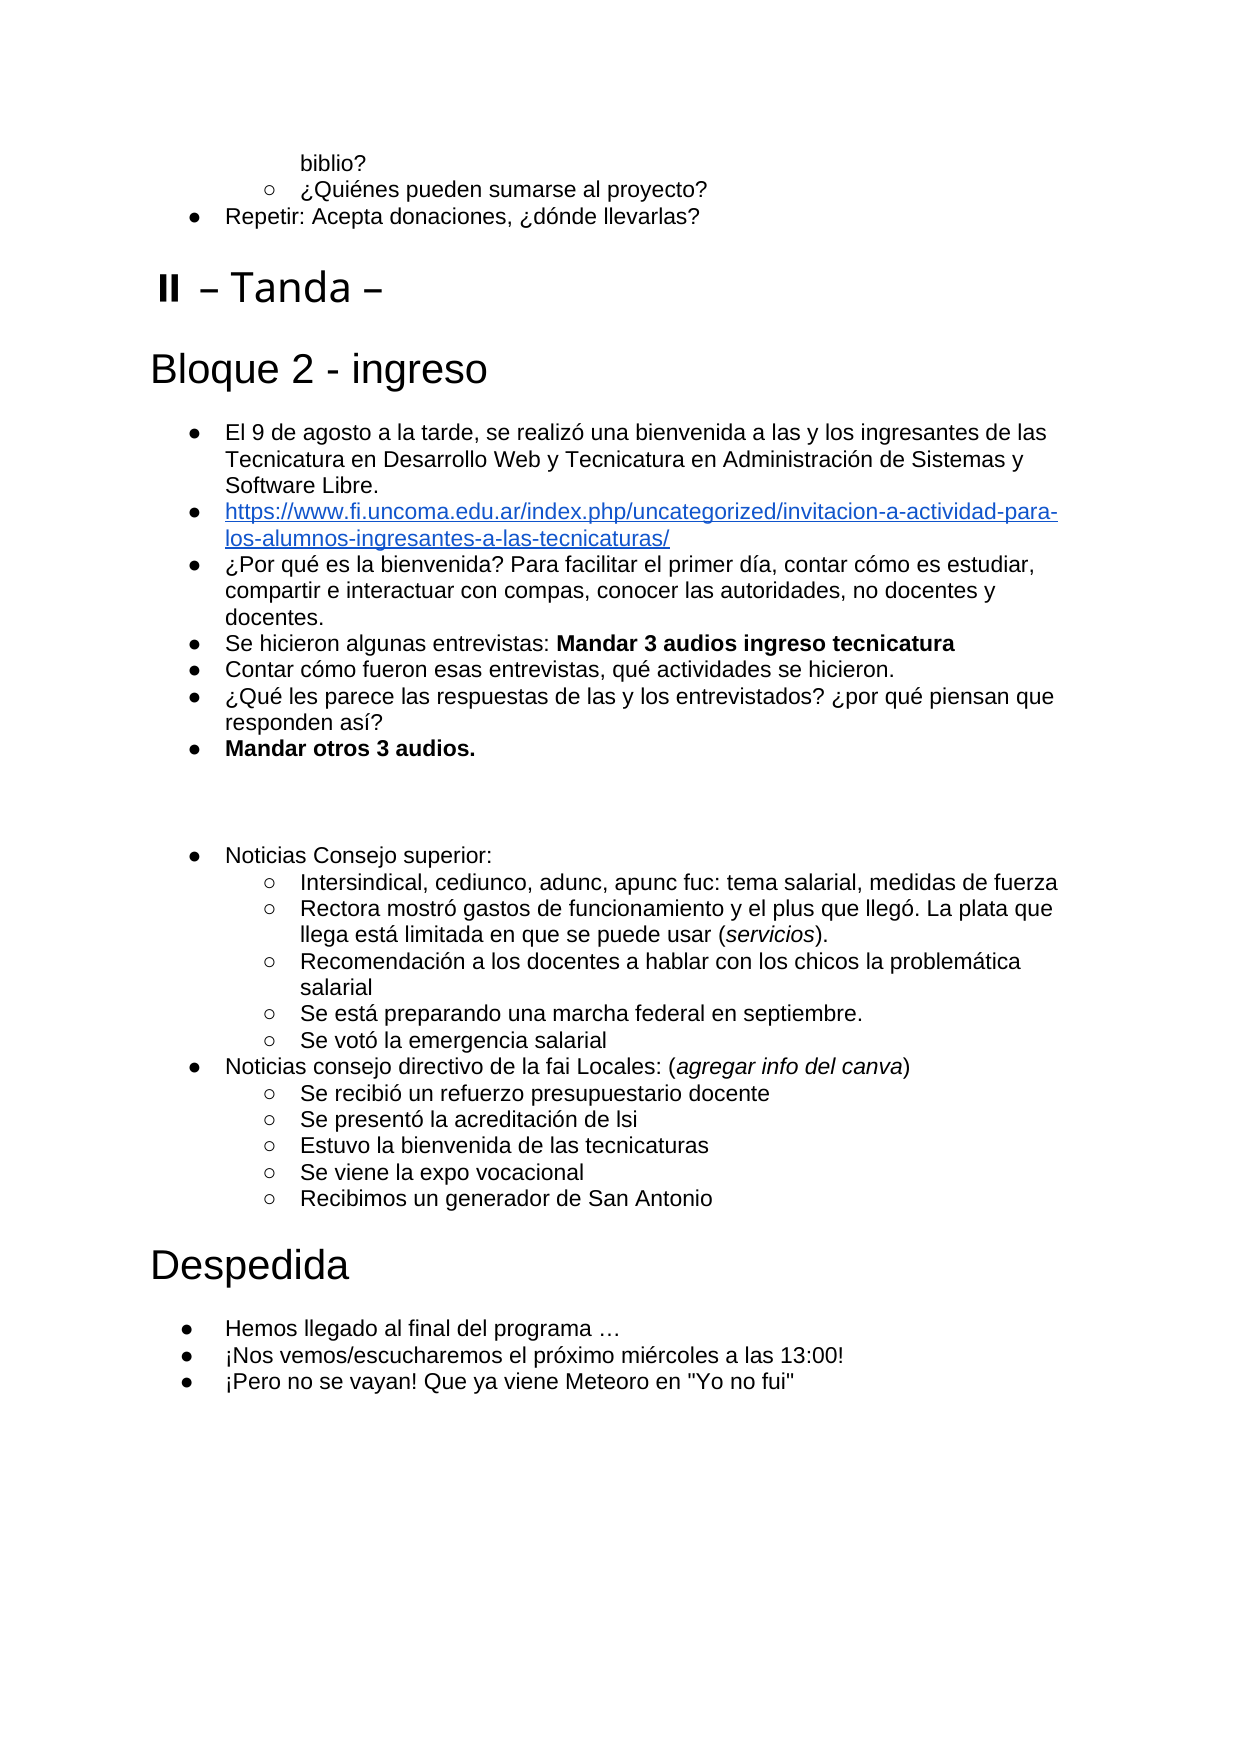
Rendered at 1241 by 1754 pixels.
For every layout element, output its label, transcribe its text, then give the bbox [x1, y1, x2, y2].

list ¿Quiénes pueden sumarse al proyecto? [262, 176, 1090, 203]
list Se está preparando una marcha federal en septiembre. [262, 1000, 1090, 1027]
list Estuvo la bienvenida de las tecnicaturas [262, 1132, 1090, 1158]
list biblio? [262, 150, 1090, 176]
list Rectora mostró gastos de funcionamiento y el plus que llegó. La plata que llega está limitada en que se puede usar (servicios). [262, 895, 1090, 948]
subtitle Despedida [150, 1240, 1090, 1288]
list ¿Qué les parece las respuestas de las y los entrevistados? ¿por qué piensan que responden así? [187, 683, 1090, 735]
list Se viene la expo vocacional [262, 1158, 1090, 1185]
list Contar cómo fueron esas entrevistas, qué actividades se hicieron. [187, 656, 1090, 683]
list El 9 de agosto a la tarde, se realizó una bienvenida a las y los ingresantes de las Tecnicatura en Desarrollo Web y Tecnicatura en Administración de Sistemas y Software Libre. [187, 419, 1090, 498]
list https://www.fi.uncoma.edu.ar/index.php/uncategorized/invitacion-a-actividad-para-los-alumnos-ingresantes-a-las-tecnicaturas/ [187, 498, 1090, 551]
list Recomendación a los docentes a hablar con los chicos la problemática salarial [262, 948, 1090, 1000]
subtitle ⏸️ – Tanda – [150, 258, 1090, 315]
list Intersindical, cediunco, adunc, apunc fuc: tema salarial, medidas de fuerza [262, 869, 1090, 895]
list Recibimos un generador de San Antonio [262, 1185, 1090, 1211]
list Se votó la emergencia salarial [262, 1027, 1090, 1053]
list ¡Pero no se vayan! Que ya viene Meteoro en "Yo no fui" [179, 1368, 1090, 1394]
list ¿Por qué es la bienvenida? Para facilitar el primer día, contar cómo es estudiar, compartir e interactuar con compas, conocer las autoridades, no docentes y docentes. [187, 551, 1090, 630]
list Mandar otros 3 audios. [187, 735, 1090, 762]
list ¡Nos vemos/escucharemos el próximo miércoles a las 13:00! [179, 1342, 1090, 1368]
list Noticias Consejo superior: [187, 842, 1090, 869]
list Repetir: Acepta donaciones, ¿dónde llevarlas? [187, 203, 1090, 229]
list Se recibió un refuerzo presupuestario docente [262, 1079, 1090, 1106]
list Se presentó la acreditación de lsi [262, 1106, 1090, 1132]
list Hemos llegado al final del programa … [179, 1315, 1090, 1342]
list Se hicieron algunas entrevistas: Mandar 3 audios ingreso tecnicatura [187, 630, 1090, 656]
subtitle Bloque 2 - ingreso [150, 344, 1090, 392]
list Noticias consejo directivo de la fai Locales: (agregar info del canva) [187, 1053, 1090, 1079]
